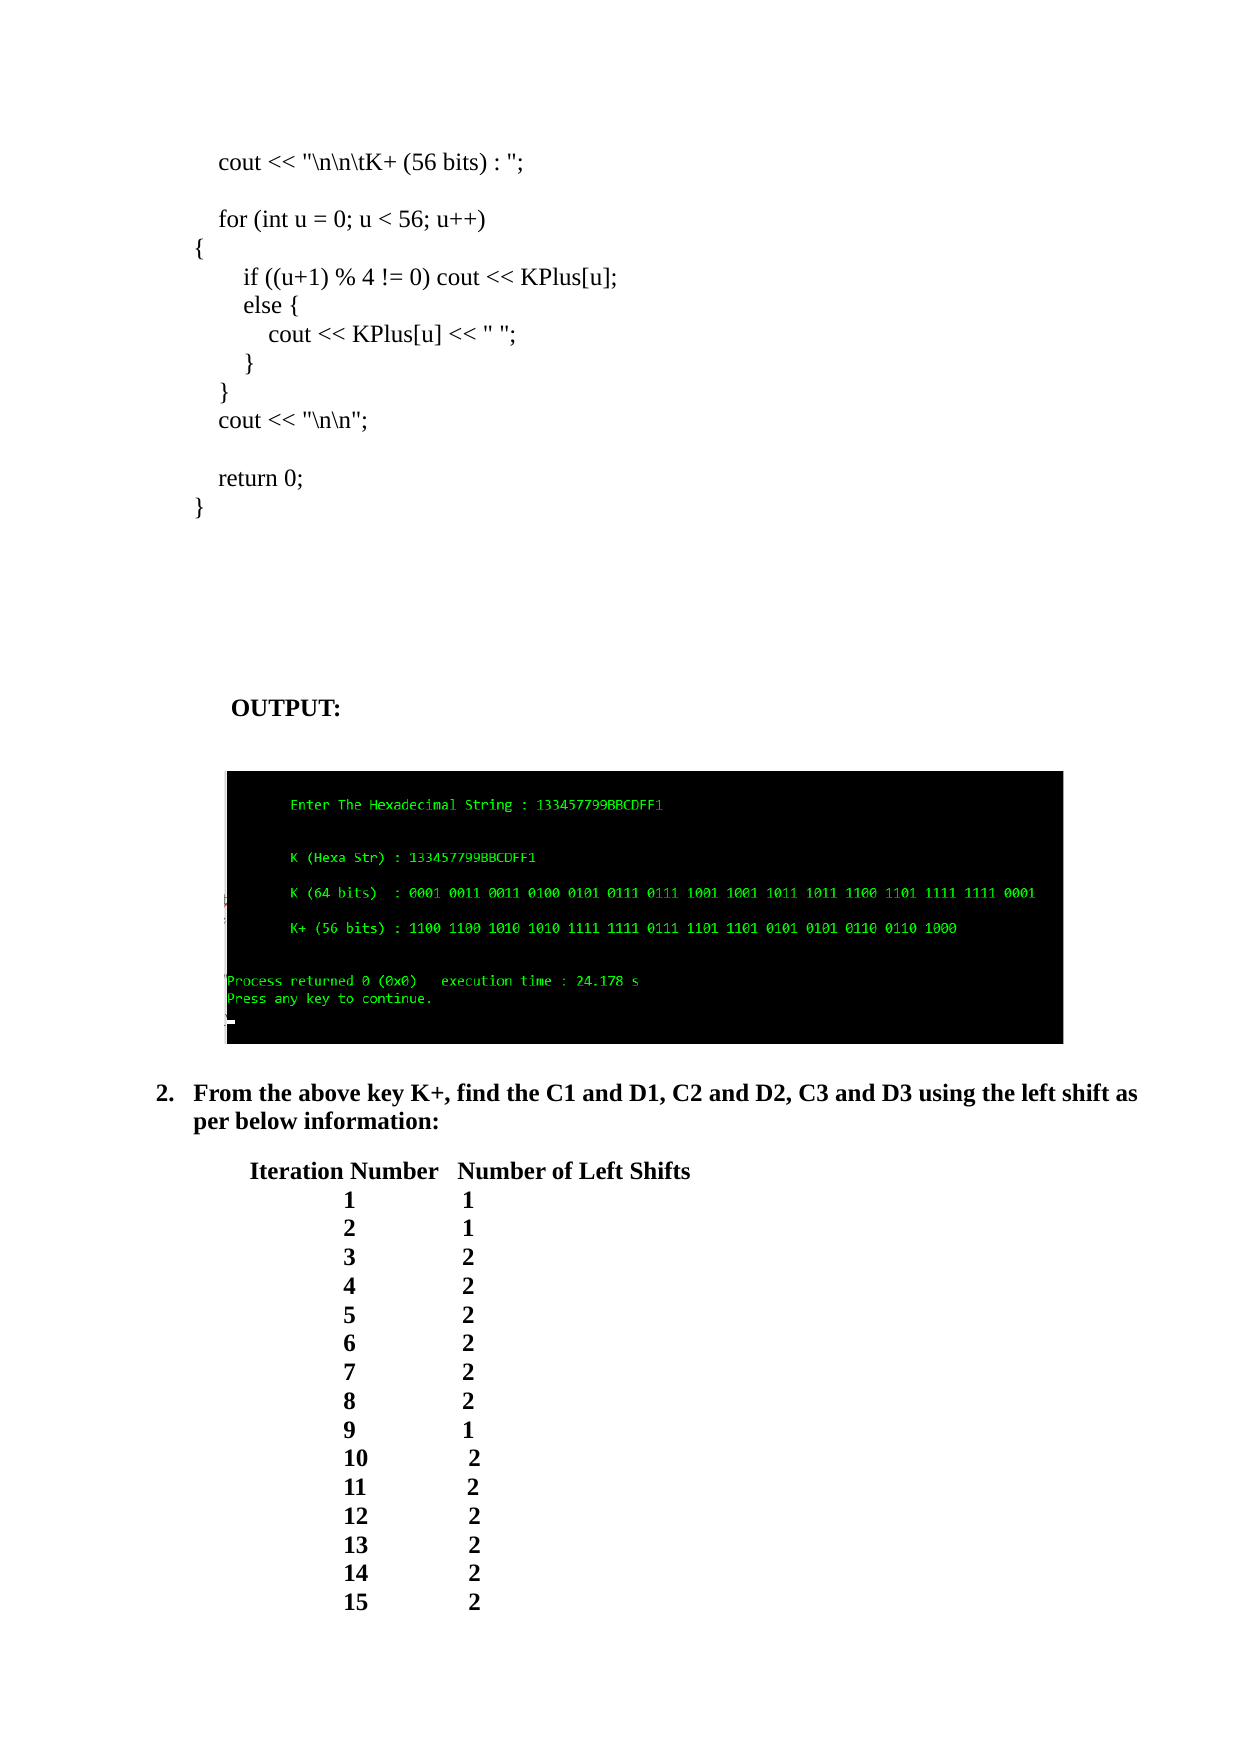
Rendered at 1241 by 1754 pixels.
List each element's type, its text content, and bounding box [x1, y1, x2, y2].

text cout << "\n\n"; [193, 406, 1122, 434]
text Iteration Number Number of Left Shifts [118, 1156, 1122, 1185]
text { [193, 233, 1122, 262]
text 11 2 [343, 1472, 1122, 1501]
text if ((u+1) % 4 != 0) cout << KPlus[u]; [193, 262, 1122, 291]
text 8 2 [343, 1386, 1122, 1415]
list From the above key K+, find the C1 and D1, C2 and D2, C3 and D3 using the left shift as per below information: [118, 1078, 1122, 1135]
list OUTPUT: [231, 693, 1122, 722]
text 15 2 [343, 1587, 1122, 1616]
text for (int u = 0; u < 56; u++) [193, 204, 1122, 233]
text 4 2 [343, 1271, 1122, 1300]
text 6 2 [343, 1328, 1122, 1357]
text 12 2 [343, 1501, 1122, 1530]
text 5 2 [343, 1300, 1122, 1328]
text 3 2 [343, 1242, 1122, 1271]
text 13 2 [343, 1530, 1122, 1558]
text 9 1 [343, 1415, 1122, 1443]
text 10 2 [343, 1443, 1122, 1472]
text cout << KPlus[u] << " "; [193, 319, 1122, 348]
text 2 1 [343, 1213, 1122, 1242]
text return 0; [193, 463, 1122, 492]
text else { [193, 291, 1122, 319]
text 14 2 [343, 1558, 1122, 1587]
text } [193, 348, 1122, 377]
text } [193, 377, 1122, 406]
text cout << "\n\n\tK+ (56 bits) : "; [193, 147, 1122, 176]
text 1 1 [343, 1185, 1122, 1213]
text 7 2 [343, 1357, 1122, 1386]
picture [541, 771, 1064, 1044]
text } [193, 492, 1122, 521]
